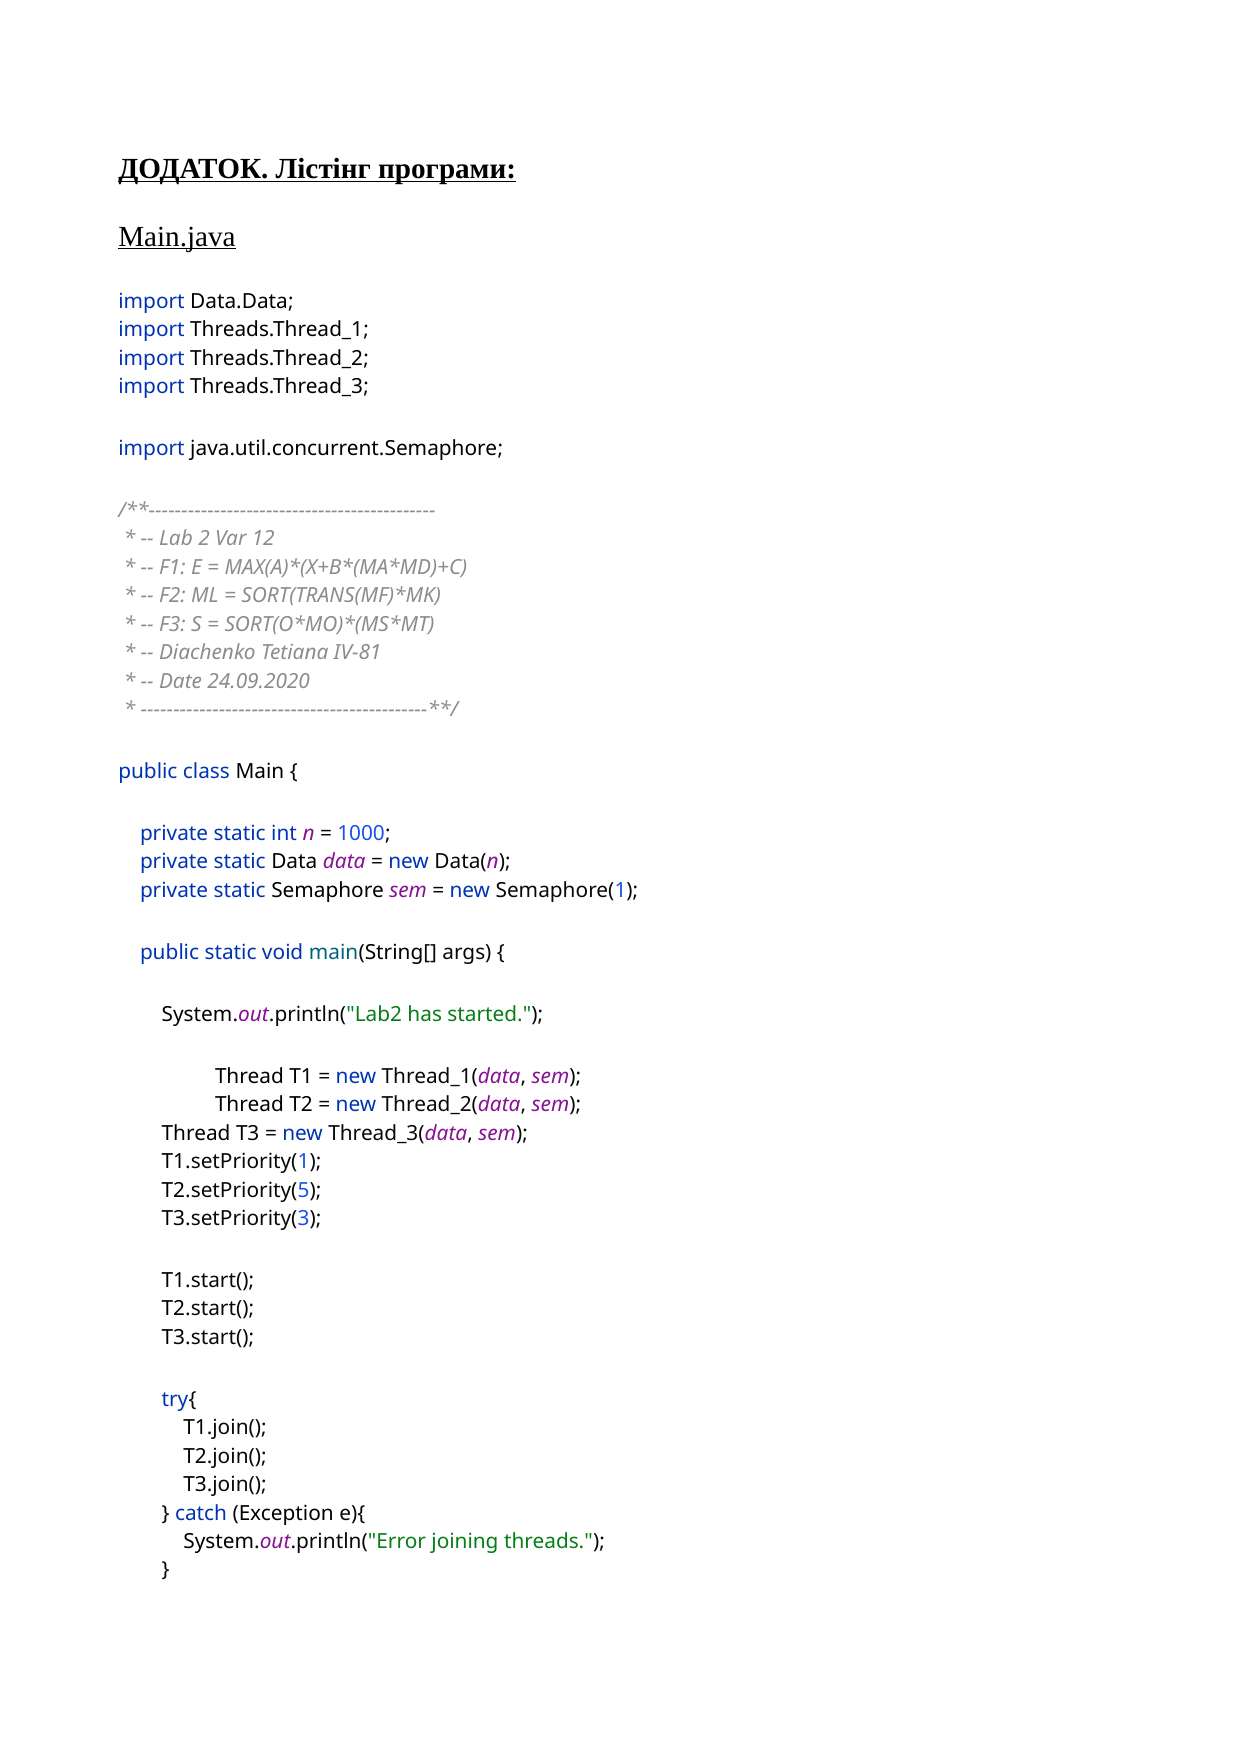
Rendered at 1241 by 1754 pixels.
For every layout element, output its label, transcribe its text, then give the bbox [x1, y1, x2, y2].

text import Data.Data; import Threads.Thread_1; import Threads.Thread_2; import Threads.Thread_3; import java.util.concurrent.Semaphore; /**-------------------------------------------- * -- Lab 2 Var 12 * -- F1: E = MAX(A)*(X+B*(MA*MD)+C) * -- F2: ML = SORT(TRANS(MF)*MK) * -- F3: S = SORT(O*MO)*(MS*MT) * -- Diachenko Tetiana IV-81 * -- Date 24.09.2020 * --------------------------------------------**/ public class Main { private static int n = 1000; private static Data data = new Data(n); private static Semaphore sem = new Semaphore(1); public static void main(String[] args) { System.out.println("Lab2 has started."); Thread T1 = new Thread_1(data, sem); Thread T2 = new Thread_2(data, sem); Thread T3 = new Thread_3(data, sem); T1.setPriority(1); T2.setPriority(5); T3.setPriority(3); T1.start(); T2.start(); T3.start(); try{ T1.join(); T2.join(); T3.join(); } catch (Exception e){ System.out.println("Error joining threads."); } [118, 286, 1122, 1617]
text ДОДАТОК. Лістінг програми: [118, 152, 1122, 185]
text Main.java [118, 219, 1122, 252]
